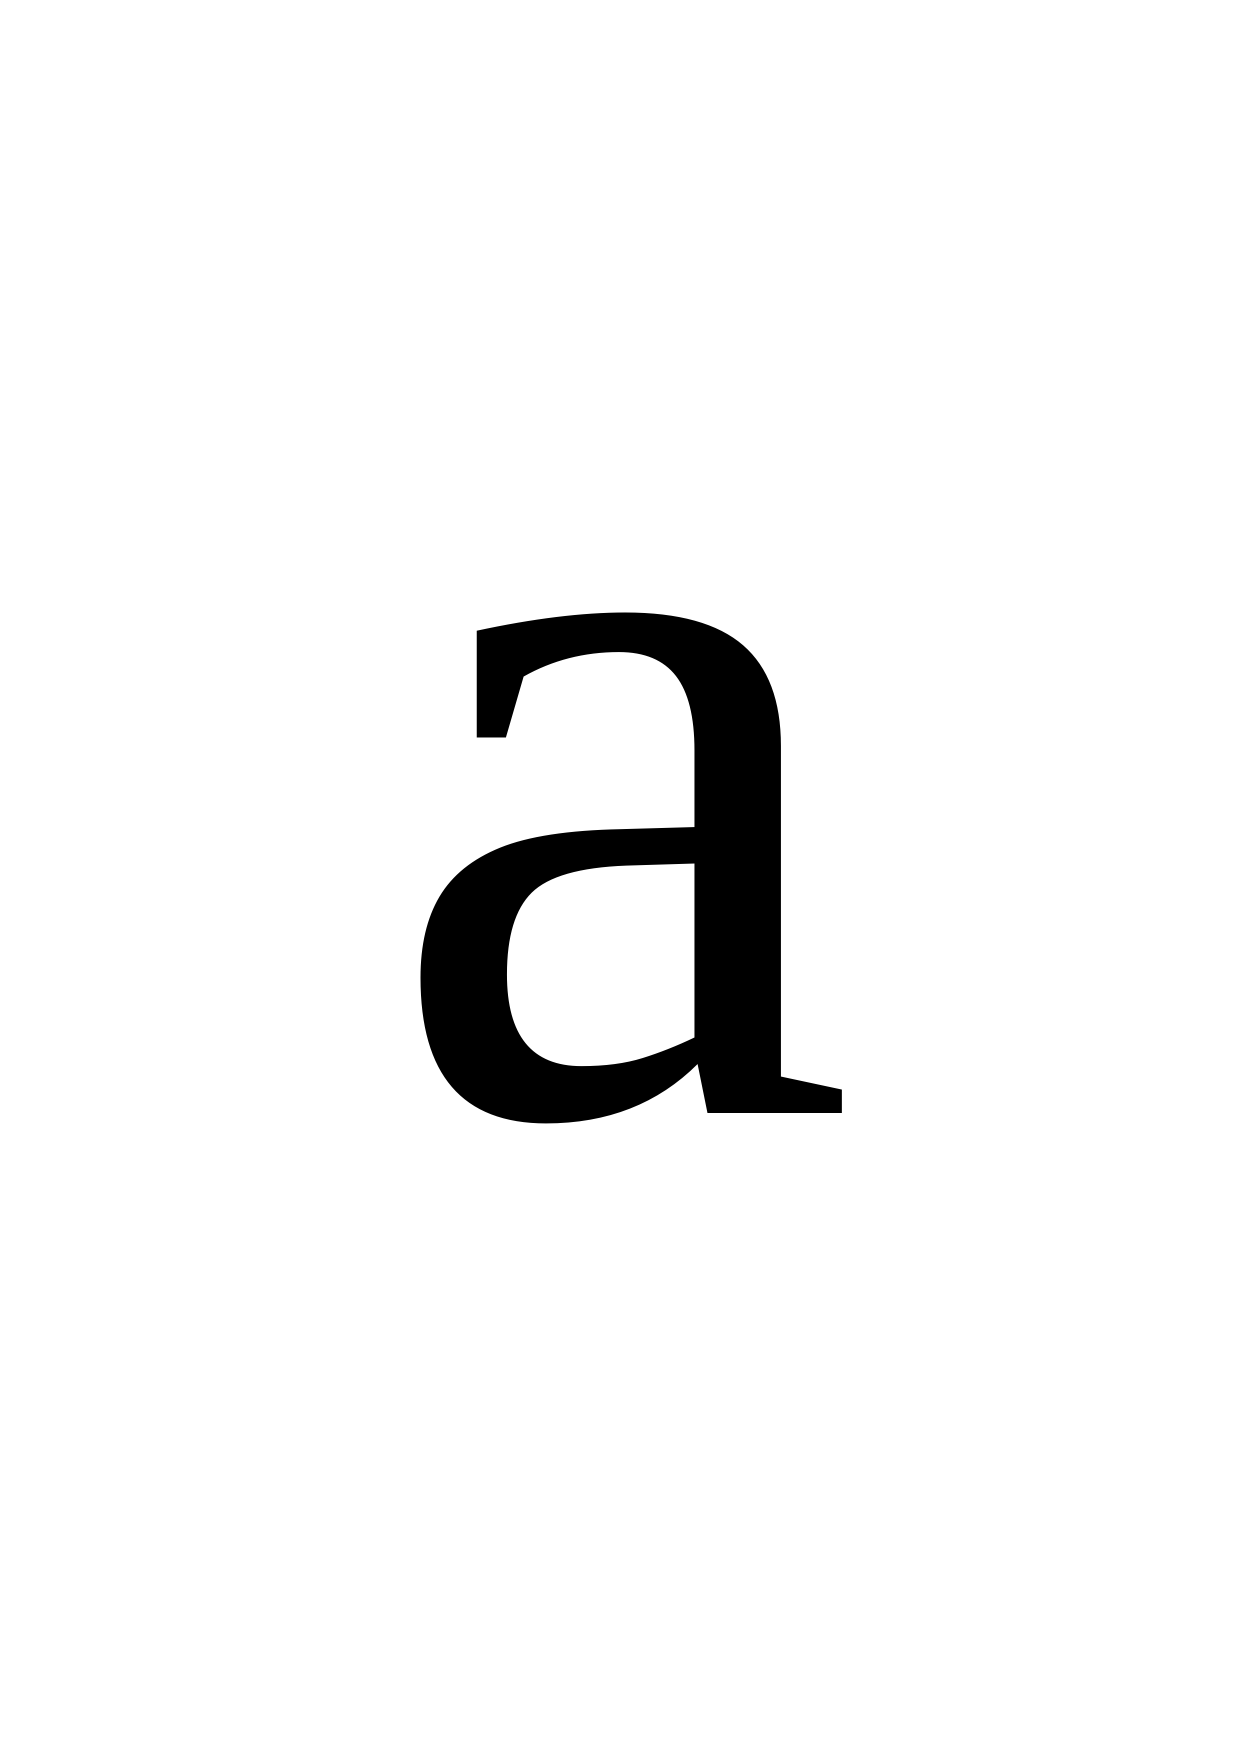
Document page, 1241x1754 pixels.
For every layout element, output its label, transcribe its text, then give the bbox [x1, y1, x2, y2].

text a [118, 118, 1122, 1345]
